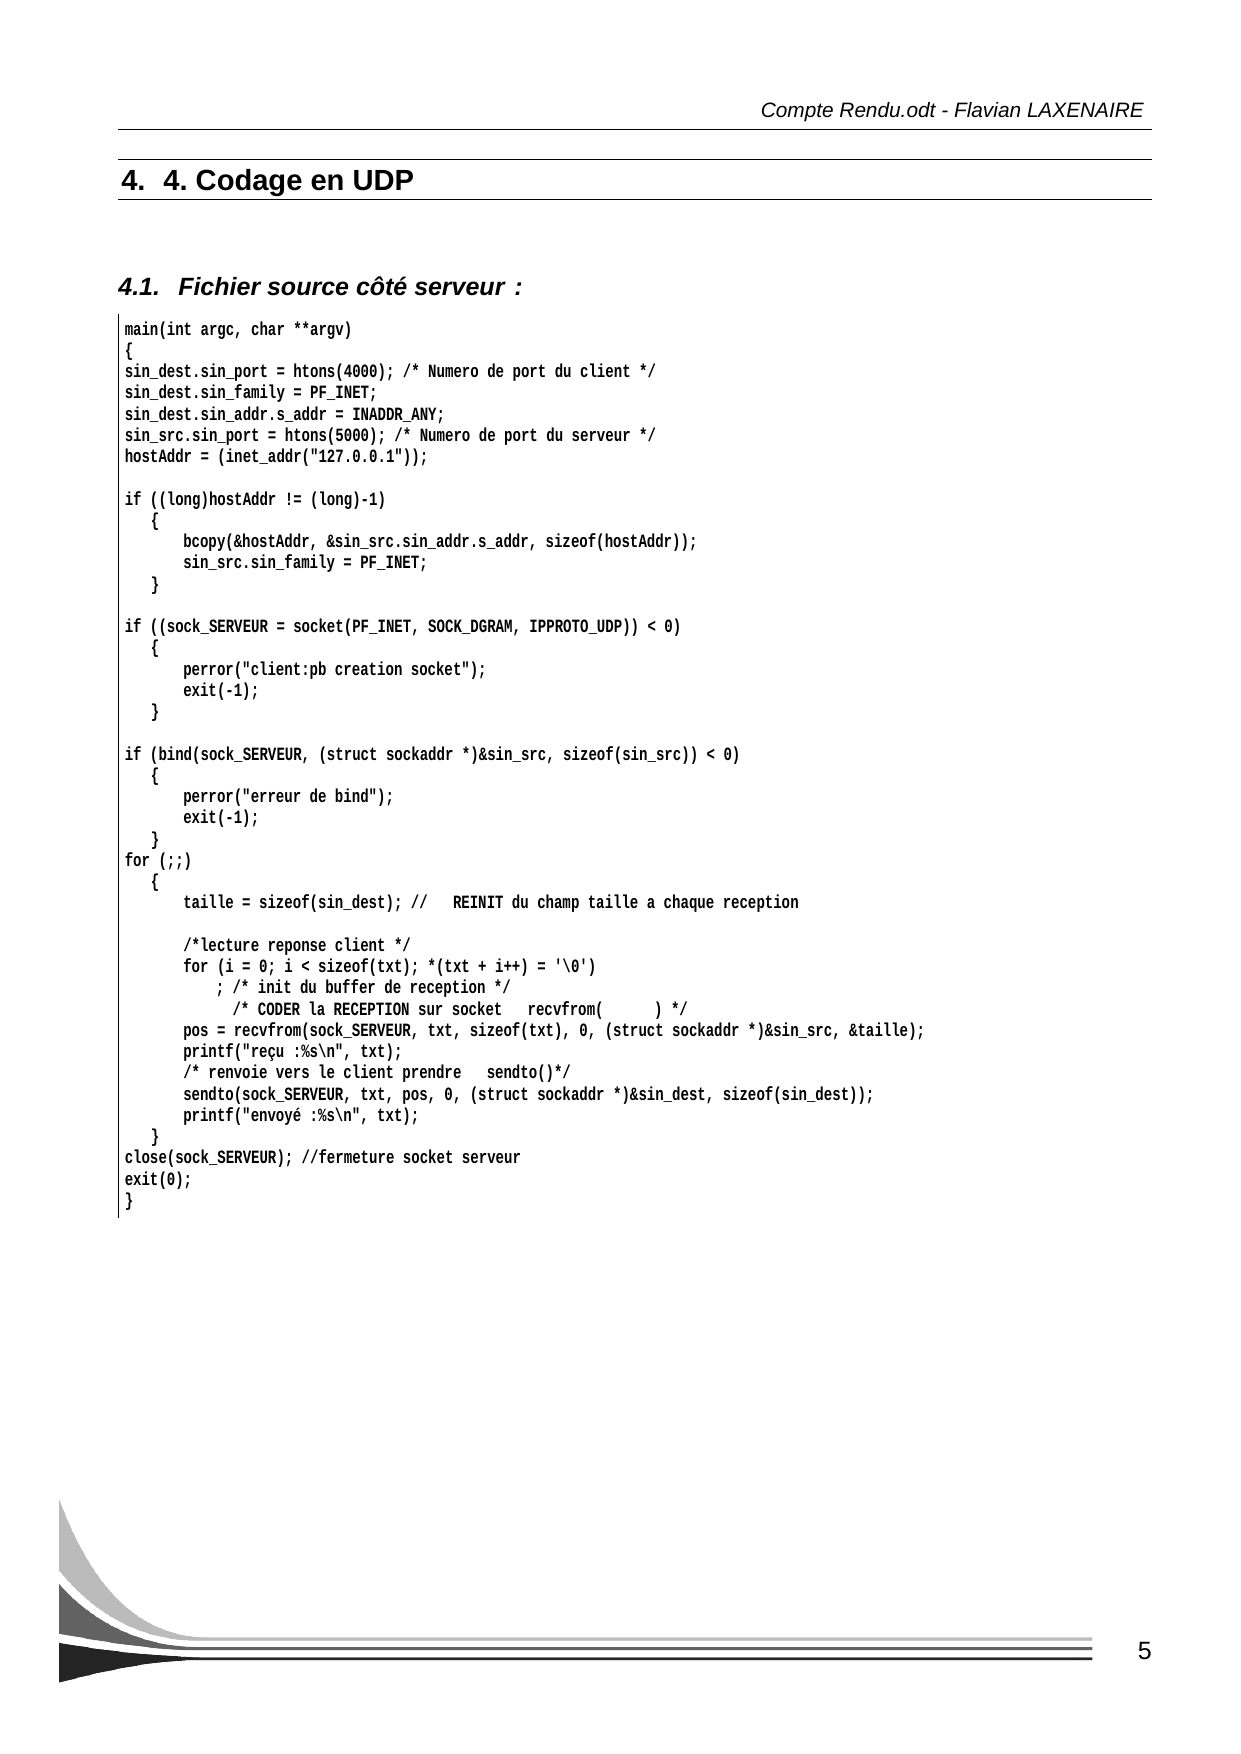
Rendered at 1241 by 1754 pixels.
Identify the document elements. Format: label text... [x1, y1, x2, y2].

text bcopy(&hostAddr, &sin_src.sin_addr.s_addr, sizeof(hostAddr)); [119, 532, 1152, 553]
text { [119, 766, 1152, 787]
text } [119, 574, 1152, 596]
text sin_src.sin_port = htons(5000); /* Numero de port du serveur */ [119, 426, 1152, 447]
text sin_dest.sin_family = PF_INET; [119, 383, 1152, 404]
text } [119, 829, 1152, 851]
text { [119, 511, 1152, 532]
text /*lecture reponse client */ [119, 936, 1152, 957]
text sin_dest.sin_port = htons(4000); /* Numero de port du client */ [119, 362, 1152, 383]
text taille = sizeof(sin_dest); // REINIT du champ taille a chaque reception [119, 893, 1152, 914]
text pos = recvfrom(sock_SERVEUR, txt, sizeof(txt), 0, (struct sockaddr *)&sin_src, &taille); [119, 1021, 1152, 1042]
text /* CODER la RECEPTION sur socket recvfrom( ) */ [119, 999, 1152, 1021]
text { [119, 872, 1152, 893]
text /* renvoie vers le client prendre sendto()*/ [119, 1063, 1152, 1084]
text sendto(sock_SERVEUR, txt, pos, 0, (struct sockaddr *)&sin_dest, sizeof(sin_dest)); [119, 1084, 1152, 1106]
text exit(-1); [119, 808, 1152, 829]
text { [119, 638, 1152, 659]
text close(sock_SERVEUR); //fermeture socket serveur [119, 1148, 1152, 1169]
text sin_dest.sin_addr.s_addr = INADDR_ANY; [119, 404, 1152, 426]
subtitle Fichier source côté serveur : [118, 272, 1152, 301]
text { [119, 341, 1152, 362]
text if ((sock_SERVEUR = socket(PF_INET, SOCK_DGRAM, IPPROTO_UDP)) < 0) [119, 617, 1152, 638]
text } [119, 1127, 1152, 1148]
text perror("client:pb creation socket"); [119, 659, 1152, 681]
text } [119, 702, 1152, 723]
text ; /* init du buffer de reception */ [119, 978, 1152, 999]
text main(int argc, char **argv) [118, 313, 1152, 341]
text exit(0); [119, 1169, 1152, 1191]
text if (bind(sock_SERVEUR, (struct sockaddr *)&sin_src, sizeof(sin_src)) < 0) [119, 744, 1152, 766]
text printf("reçu :%s\n", txt); [119, 1042, 1152, 1063]
text for (i = 0; i < sizeof(txt); *(txt + i++) = '\0') [119, 957, 1152, 978]
subtitle 4. Codage en UDP [118, 160, 1152, 199]
text exit(-1); [119, 681, 1152, 702]
text hostAddr = (inet_addr("127.0.0.1")); [119, 447, 1152, 468]
text for (;;) [119, 851, 1152, 872]
picture [59, 1500, 1093, 1683]
text sin_src.sin_family = PF_INET; [119, 553, 1152, 574]
text if ((long)hostAddr != (long)-1) [119, 489, 1152, 511]
text printf("envoyé :%s\n", txt); [119, 1106, 1152, 1127]
text perror("erreur de bind"); [119, 787, 1152, 808]
text } [119, 1191, 1152, 1218]
